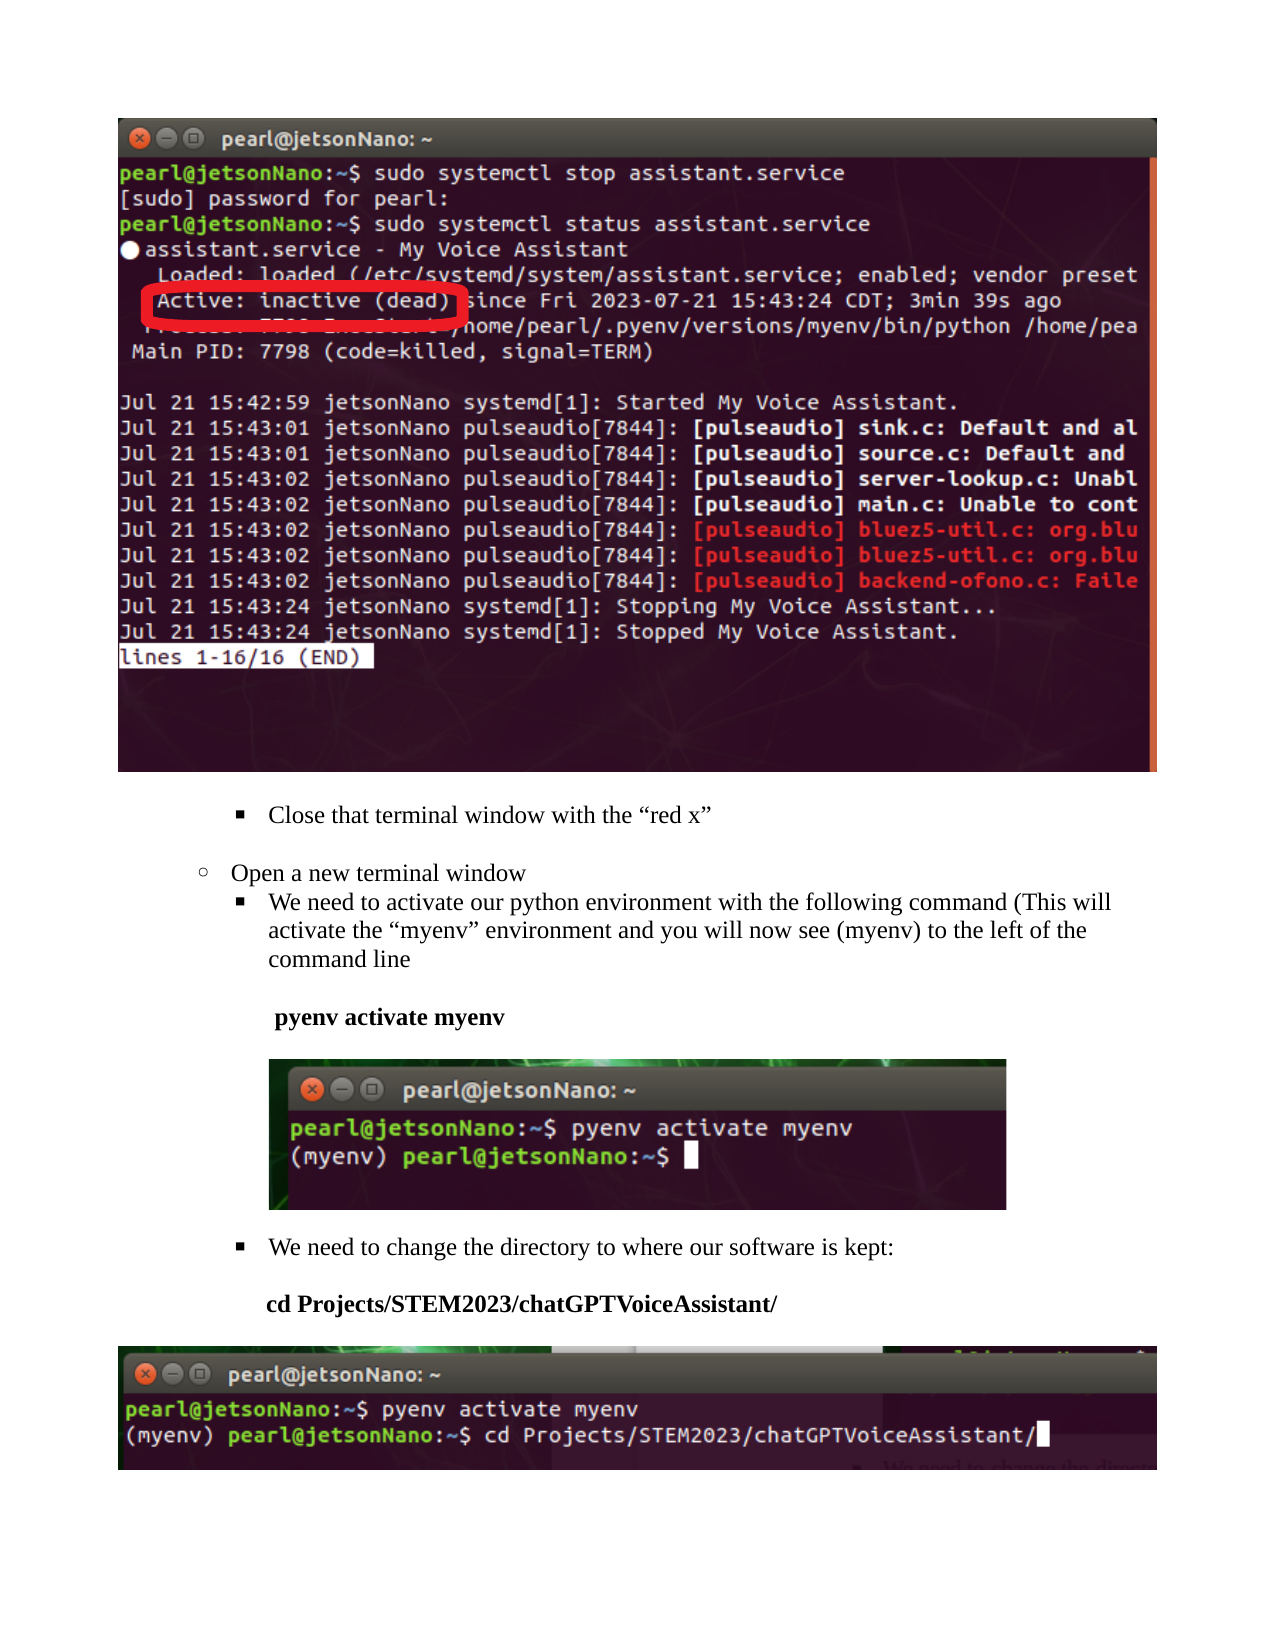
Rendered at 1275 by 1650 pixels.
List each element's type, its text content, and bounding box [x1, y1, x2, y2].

list We need to activate our python environment with the following command (This will activate the “myenv” environment and you will now see (myenv) to the left of the command line pyenv activate myenv [231, 887, 1157, 1031]
picture [118, 118, 1157, 772]
list Open a new terminal window [193, 858, 1157, 887]
list We need to change the directory to where our software is kept: [231, 1232, 1157, 1261]
list Close that terminal window with the “red x” [231, 801, 1157, 829]
text cd Projects/STEM2023/chatGPTVoiceAssistant/ [118, 1289, 1157, 1318]
picture [268, 1059, 1007, 1210]
picture [118, 1346, 1157, 1470]
